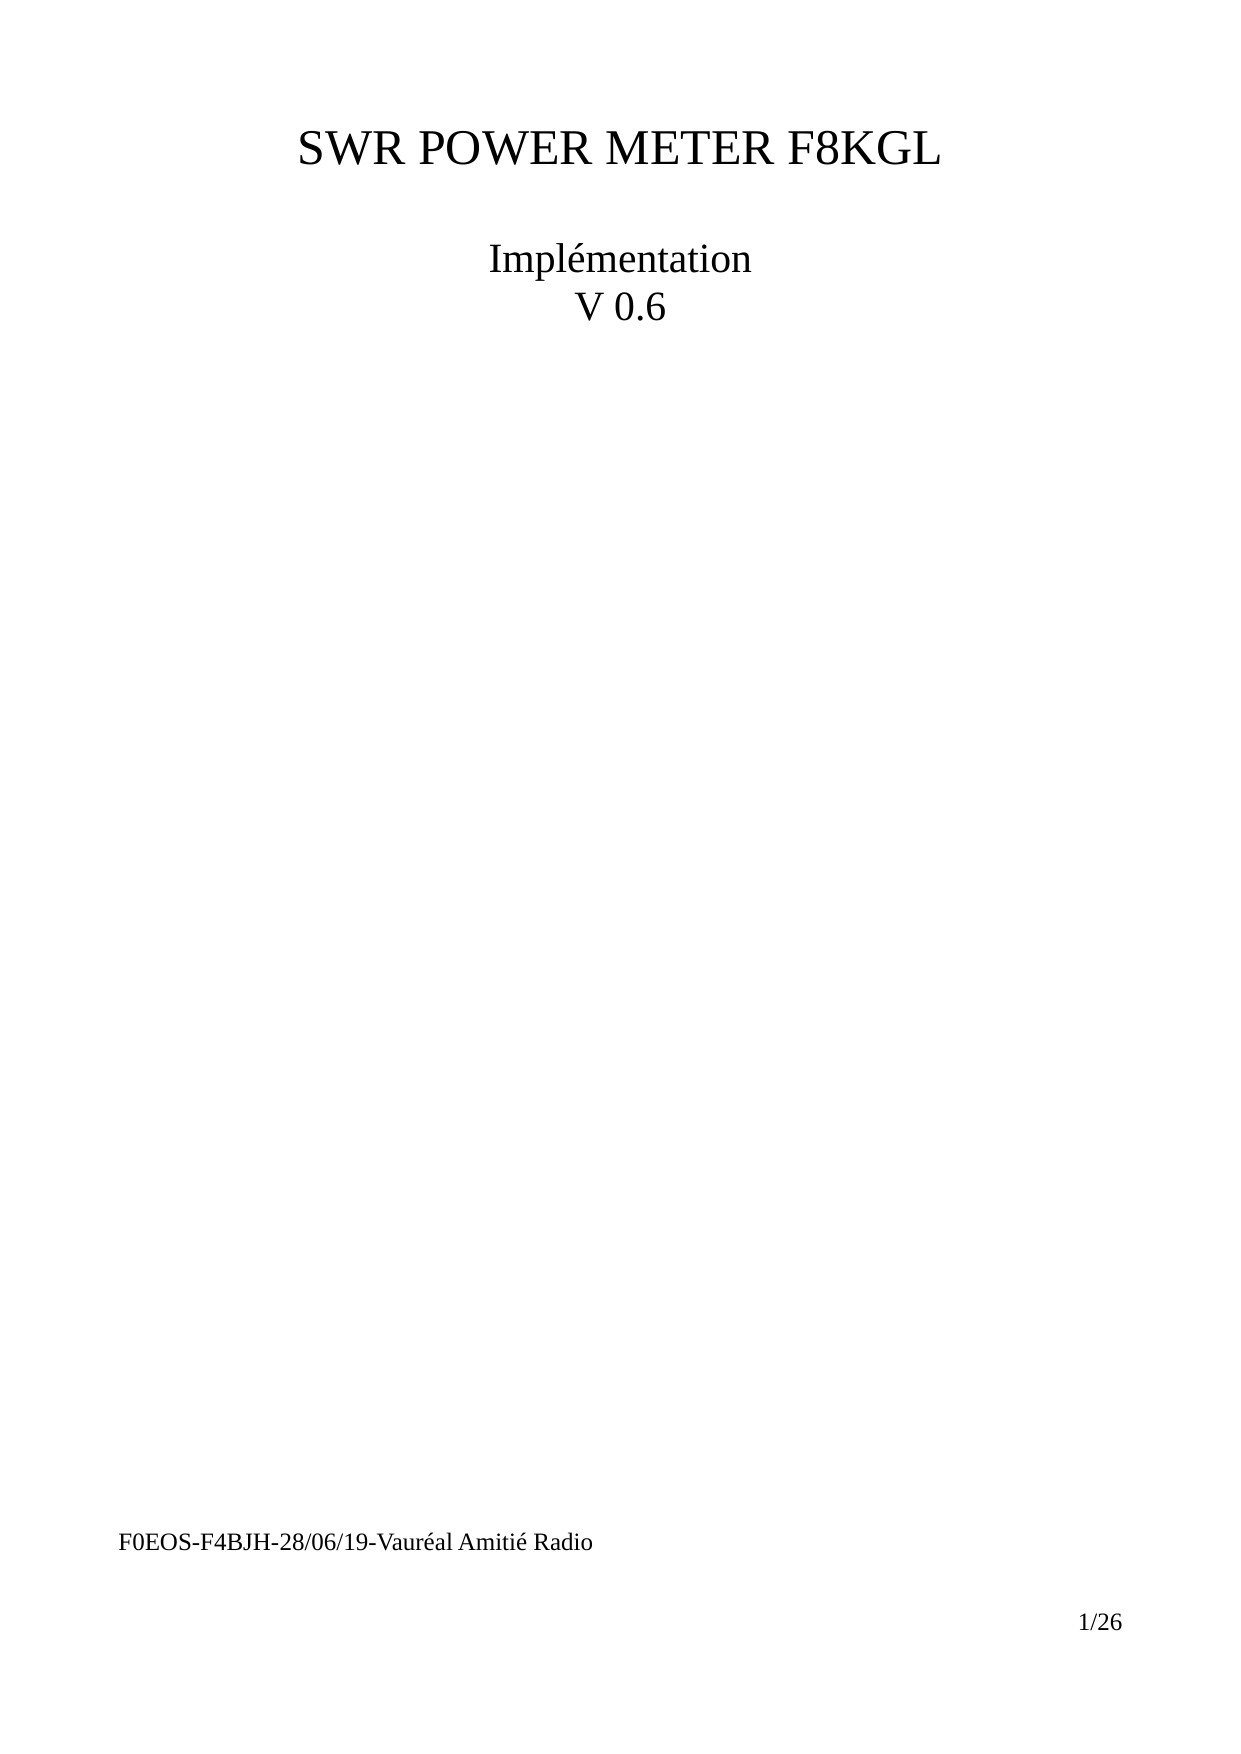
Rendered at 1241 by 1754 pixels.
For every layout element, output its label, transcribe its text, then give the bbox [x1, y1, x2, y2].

text F0EOS-F4BJH-28/06/19-Vauréal Amitié Radio [118, 1527, 1122, 1556]
text Implémentation [118, 233, 1122, 281]
text V 0.6 [118, 281, 1122, 329]
text SWR POWER METER F8KGL [118, 118, 1122, 176]
